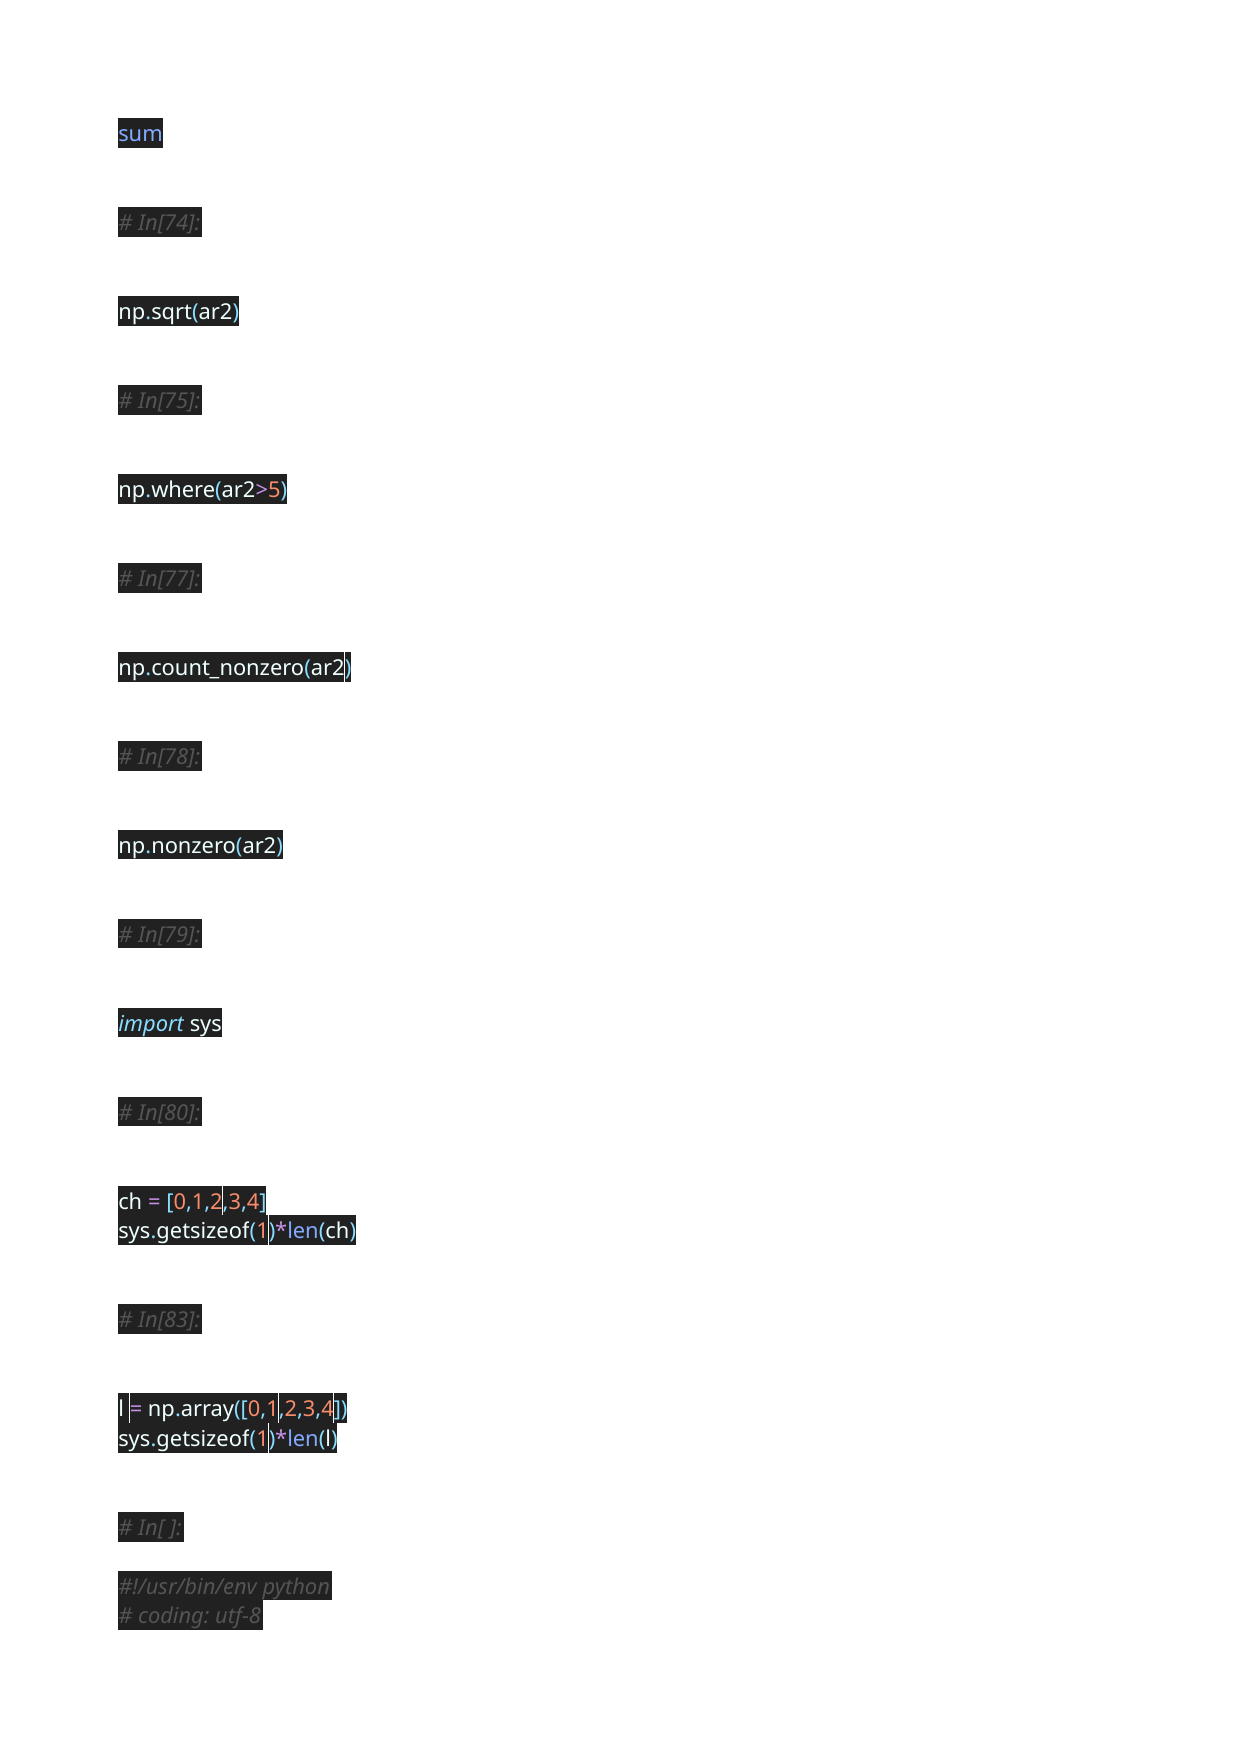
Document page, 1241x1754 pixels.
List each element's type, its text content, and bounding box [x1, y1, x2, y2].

text np.count_nonzero(ar2) [118, 652, 1122, 682]
text # In[83]: [118, 1304, 1122, 1334]
text # In[78]: [118, 741, 1122, 771]
text # coding: utf-8 [118, 1600, 1122, 1630]
text np.where(ar2>5) [118, 474, 1122, 504]
text sum [118, 118, 1122, 148]
text # In[79]: [118, 919, 1122, 948]
text import sys [118, 1008, 1122, 1037]
text # In[75]: [118, 385, 1122, 415]
text np.nonzero(ar2) [118, 830, 1122, 859]
text sys.getsizeof(1)*len(ch) [118, 1215, 1122, 1245]
text # In[ ]: [118, 1512, 1122, 1542]
text ch = [0,1,2,3,4] [118, 1186, 1122, 1215]
text #!/usr/bin/env python [118, 1571, 1122, 1600]
text # In[74]: [118, 207, 1122, 237]
text # In[80]: [118, 1097, 1122, 1126]
text np.sqrt(ar2) [118, 296, 1122, 326]
text l = np.array([0,1,2,3,4]) [118, 1393, 1122, 1423]
text sys.getsizeof(1)*len(l) [118, 1423, 1122, 1453]
text # In[77]: [118, 563, 1122, 593]
